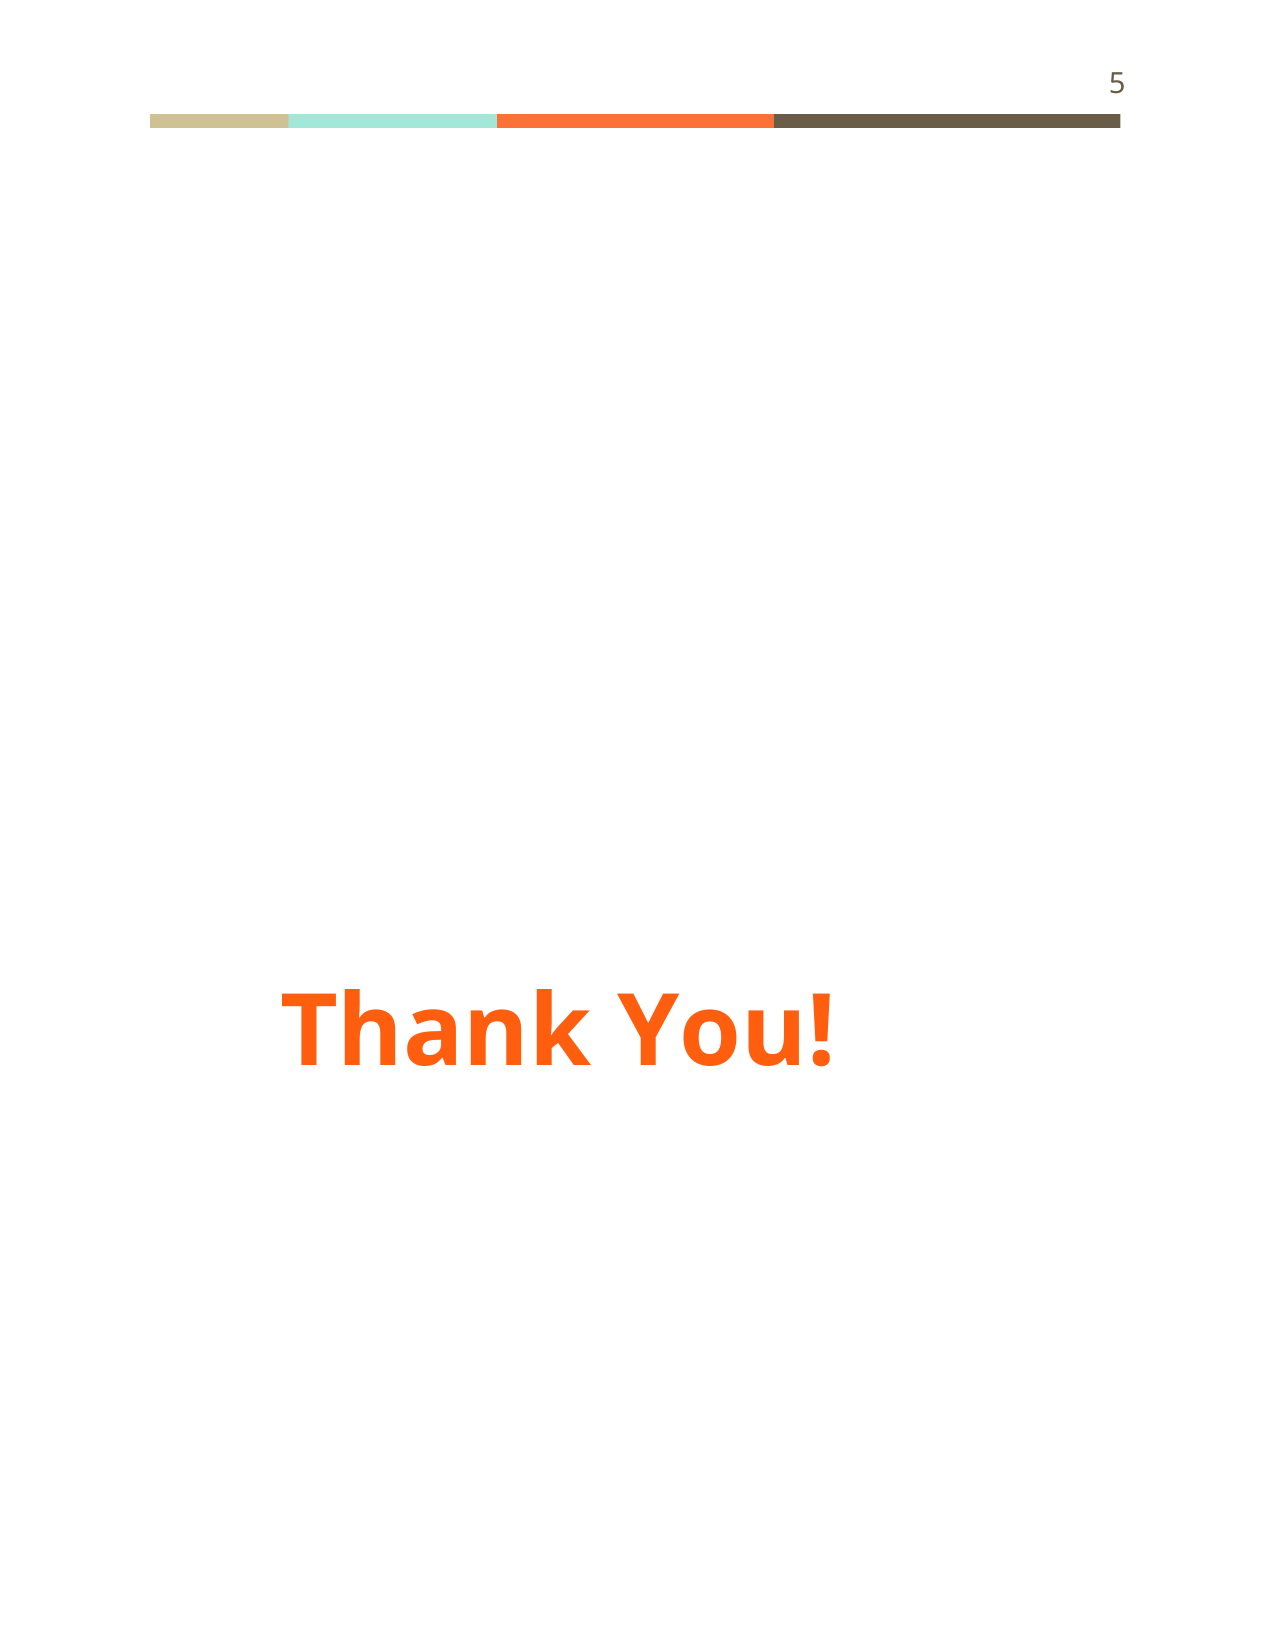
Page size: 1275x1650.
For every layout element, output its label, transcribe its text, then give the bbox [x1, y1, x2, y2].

picture [150, 114, 1121, 128]
subtitle Thank You! [150, 959, 1125, 1095]
